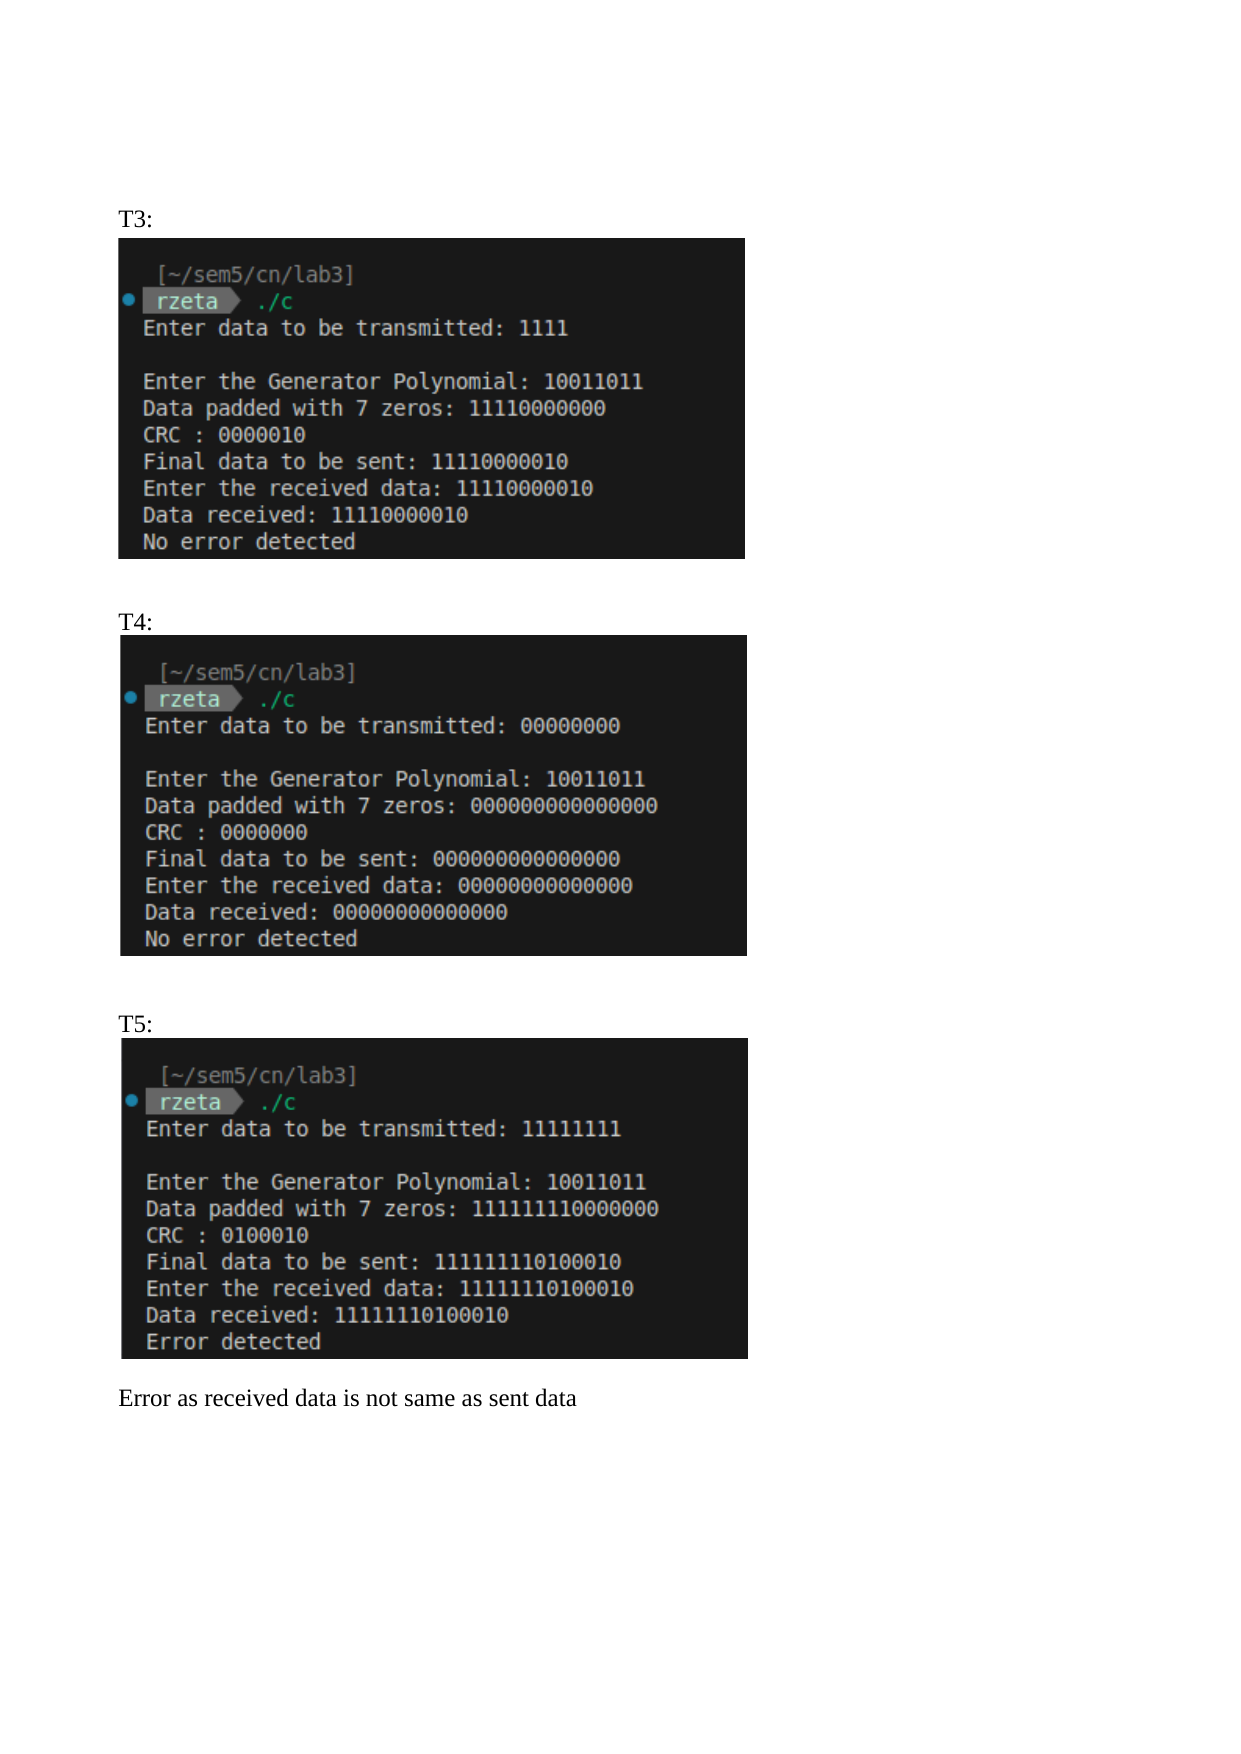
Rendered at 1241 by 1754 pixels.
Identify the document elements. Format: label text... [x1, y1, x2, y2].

picture [121, 1038, 748, 1359]
picture [120, 635, 747, 956]
picture [118, 238, 745, 559]
text T3: [118, 204, 1122, 233]
text T5: [118, 636, 1122, 1038]
text Error as received data is not same as sent data [118, 1038, 1122, 1441]
text T4: [118, 233, 1122, 636]
